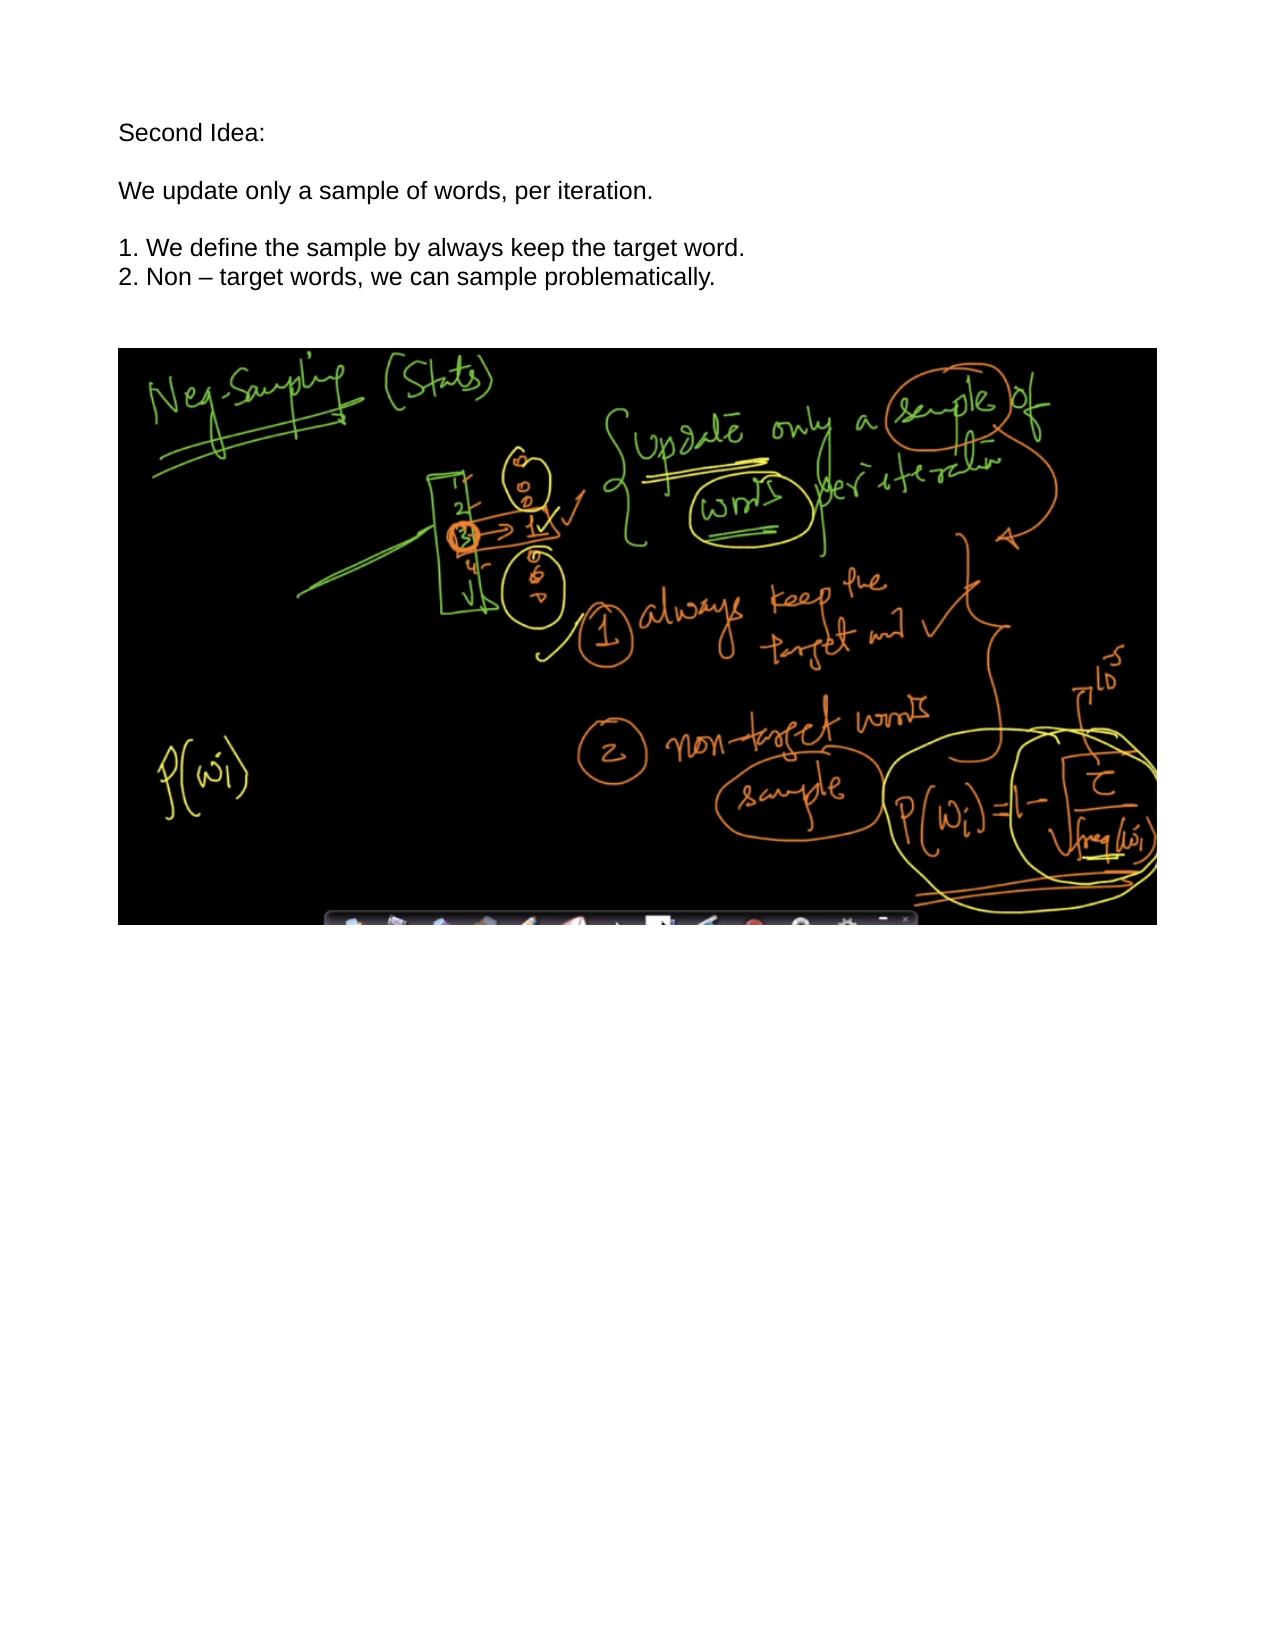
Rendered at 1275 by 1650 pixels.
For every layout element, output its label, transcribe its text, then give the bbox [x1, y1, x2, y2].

text Second Idea: [118, 118, 1157, 147]
text 2. Non – target words, we can sample problematically. [118, 262, 1157, 291]
text We update only a sample of words, per iteration. [118, 176, 1157, 204]
picture [118, 348, 1157, 925]
text 1. We define the sample by always keep the target word. [118, 233, 1157, 262]
